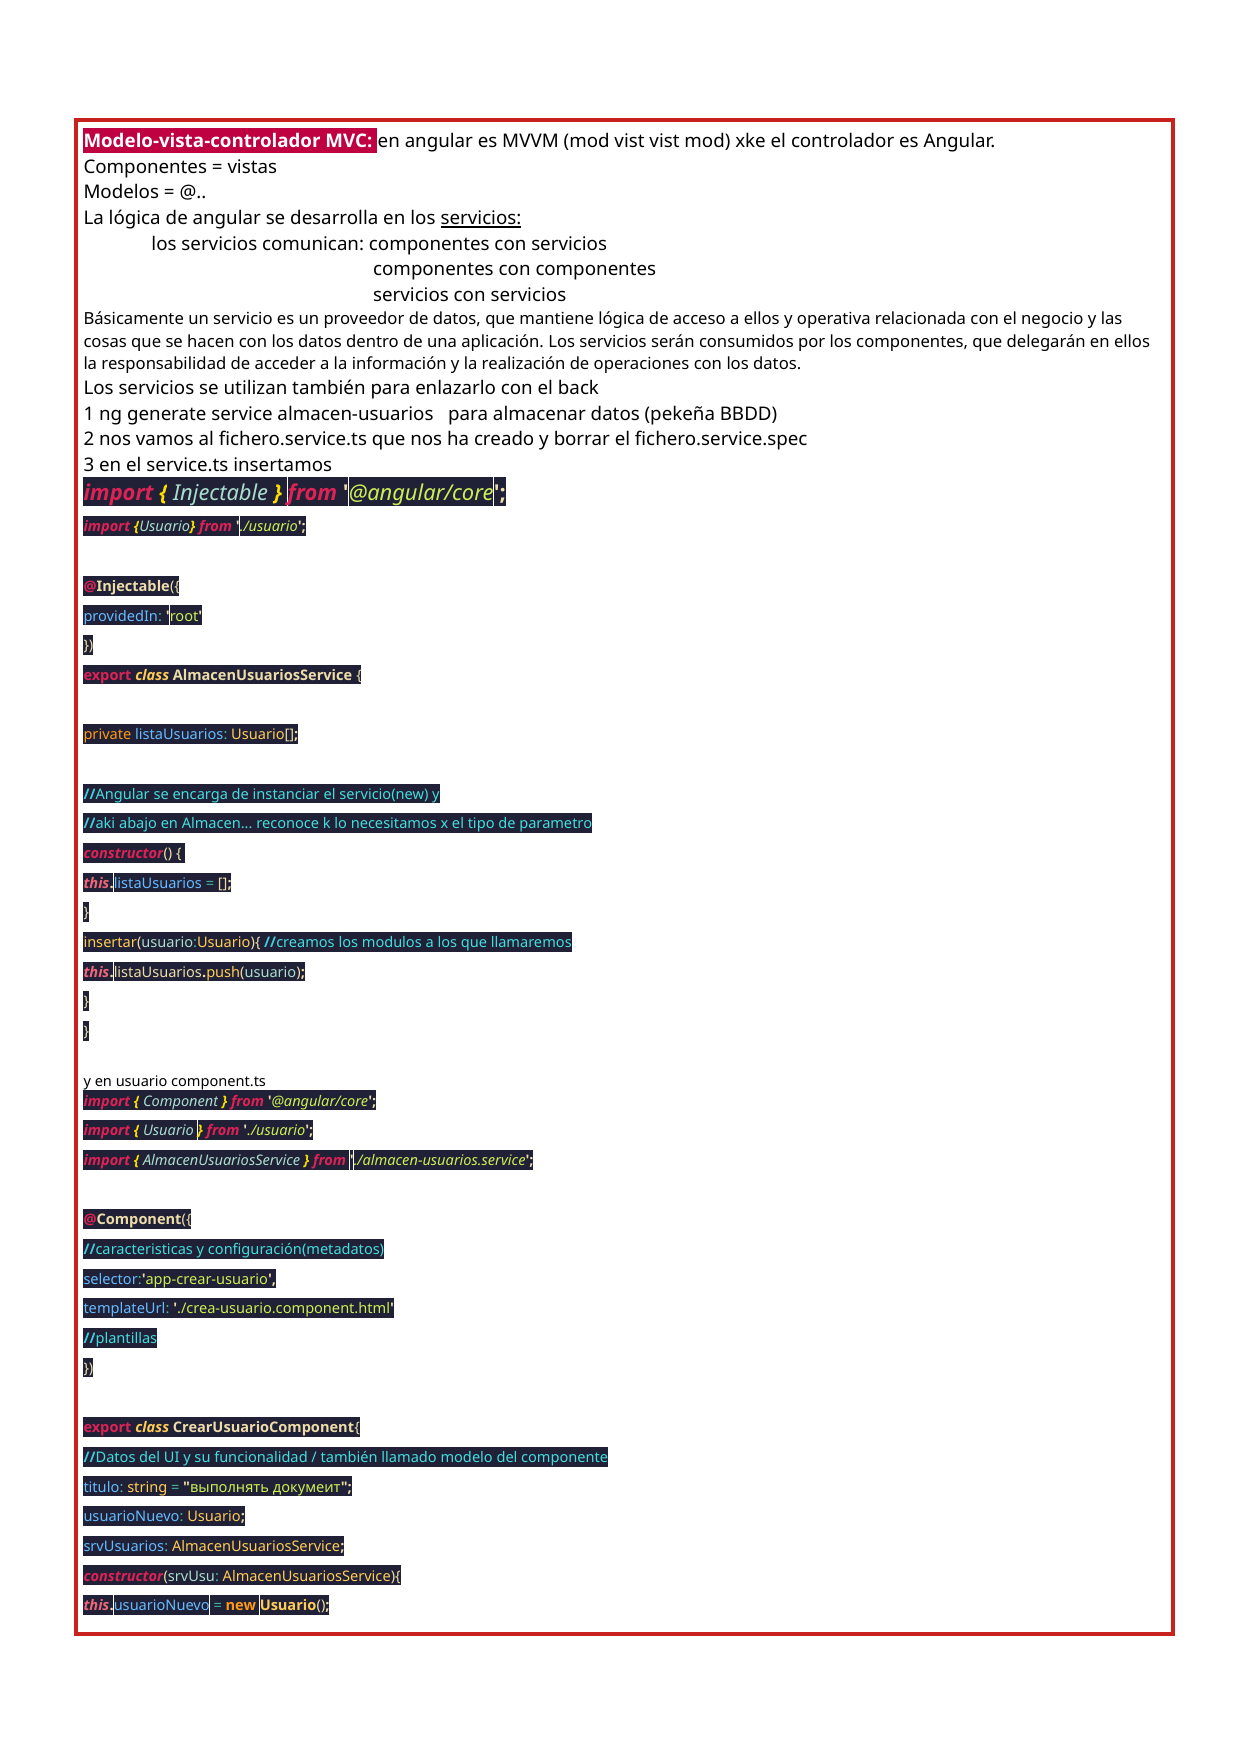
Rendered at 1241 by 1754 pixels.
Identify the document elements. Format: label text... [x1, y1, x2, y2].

text servicios con servicios [78, 281, 1171, 306]
text selector:'app-crear-usuario', [78, 1259, 1171, 1288]
text Los servicios se utilizan también para enlazarlo con el back [78, 374, 1171, 400]
text srvUsuarios: AlmacenUsuariosService; [78, 1526, 1171, 1556]
text 3 en el service.ts insertamos [78, 451, 1171, 477]
text providedIn: 'root' [78, 596, 1171, 625]
text import {Usuario} from './usuario'; [78, 506, 1171, 536]
text this.listaUsuarios.push(usuario); [78, 952, 1171, 981]
text import { Injectable } from '@angular/core'; [78, 477, 1171, 506]
text } [78, 1011, 1171, 1041]
text constructor() { [78, 833, 1171, 863]
text } [78, 981, 1171, 1011]
text Componentes = vistas [78, 153, 1171, 179]
text Modelos = @.. [78, 179, 1171, 204]
text //Datos del UI y su funcionalidad / también llamado modelo del componente [78, 1437, 1171, 1467]
text this.listaUsuarios = []; [78, 863, 1171, 892]
text 1 ng generate service almacen-usuarios para almacenar datos (pekeña BBDD) [78, 400, 1171, 426]
text @Injectable({ [78, 566, 1171, 596]
text export class AlmacenUsuariosService { [78, 655, 1171, 684]
text import { AlmacenUsuariosService } from './almacen-usuarios.service'; [78, 1140, 1171, 1170]
text }) [78, 1348, 1171, 1377]
text private listaUsuarios: Usuario[]; [78, 714, 1171, 744]
text 2 nos vamos al fichero.service.ts que nos ha creado y borrar el fichero.service.spec [78, 426, 1171, 451]
text export class CrearUsuarioComponent{ [78, 1407, 1171, 1437]
text y en usuario component.ts [78, 1071, 1171, 1090]
text } [78, 892, 1171, 922]
text titulo: string = "выполнять докумеит"; [78, 1467, 1171, 1496]
text import { Component } from '@angular/core'; [78, 1090, 1171, 1110]
text Básicamente un servicio es un proveedor de datos, que mantiene lógica de acceso a ellos y operativa relacionada con el negocio y las cosas que se hacen con los datos dentro de una aplicación. Los servicios serán consumidos por los componentes, que delegarán en ellos la responsabilidad de acceder a la información y la realización de operaciones con los datos. [78, 306, 1171, 374]
text componentes con componentes [78, 255, 1171, 281]
text this.usuarioNuevo = new Usuario(); [78, 1585, 1171, 1621]
text los servicios comunican: componentes con servicios [78, 230, 1171, 255]
text }) [78, 625, 1171, 655]
text usuarioNuevo: Usuario; [78, 1496, 1171, 1526]
text constructor(srvUsu: AlmacenUsuariosService){ [78, 1556, 1171, 1585]
text //plantillas [78, 1318, 1171, 1348]
text Modelo-vista-controlador MVC: en angular es MVVM (mod vist vist mod) xke el controlador es Angular. [78, 122, 1171, 153]
text import { Usuario } from './usuario'; [78, 1110, 1171, 1140]
text //caracteristicas y configuración(metadatos) [78, 1229, 1171, 1259]
text La lógica de angular se desarrolla en los servicios: [78, 204, 1171, 230]
text @Component({ [78, 1199, 1171, 1229]
text //Angular se encarga de instanciar el servicio(new) y [78, 774, 1171, 803]
text templateUrl: './crea-usuario.component.html' [78, 1288, 1171, 1318]
text insertar(usuario:Usuario){ //creamos los modulos a los que llamaremos [78, 922, 1171, 952]
text //aki abajo en Almacen... reconoce k lo necesitamos x el tipo de parametro [78, 803, 1171, 833]
